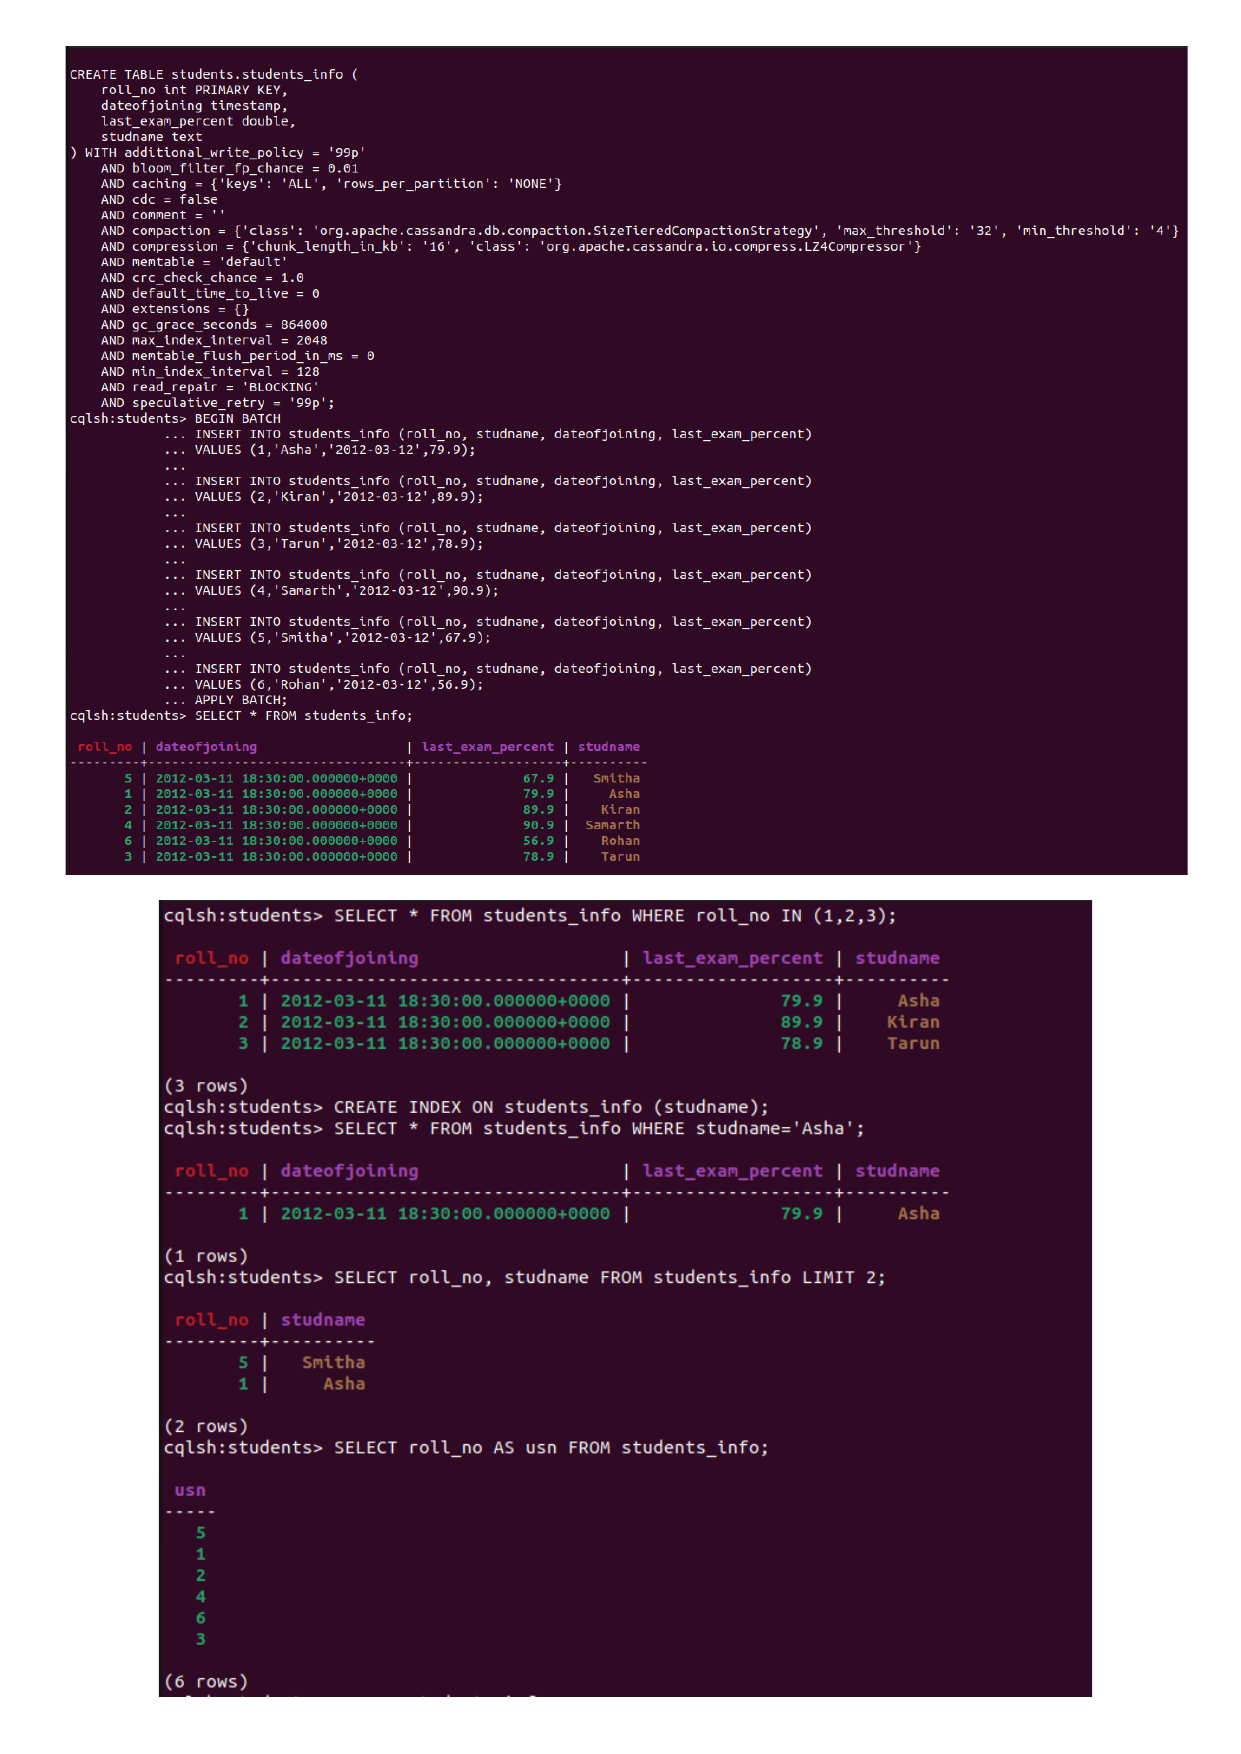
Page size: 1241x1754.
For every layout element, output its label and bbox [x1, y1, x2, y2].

picture [158, 900, 1093, 1697]
picture [65, 46, 1188, 875]
